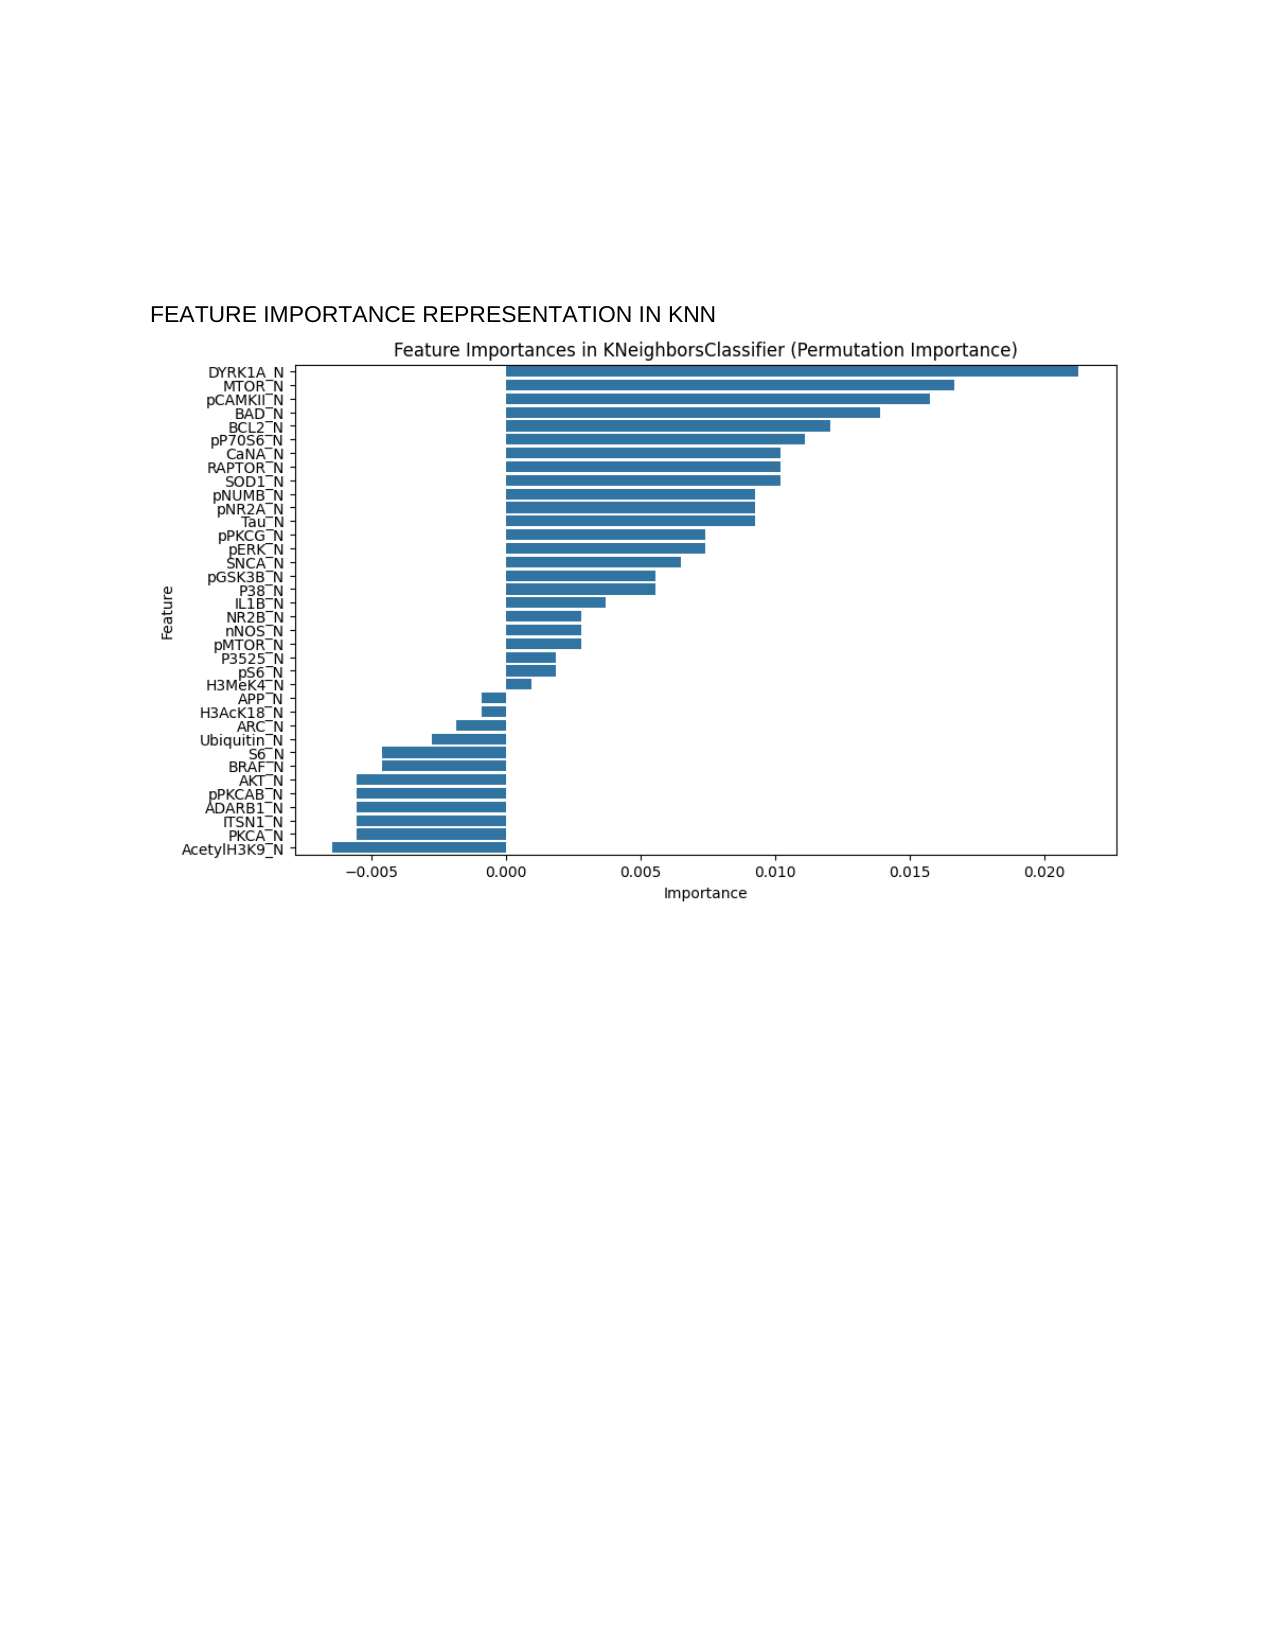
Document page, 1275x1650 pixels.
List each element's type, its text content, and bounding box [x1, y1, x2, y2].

text FEATURE IMPORTANCE REPRESENTATION IN KNN [150, 301, 1125, 327]
